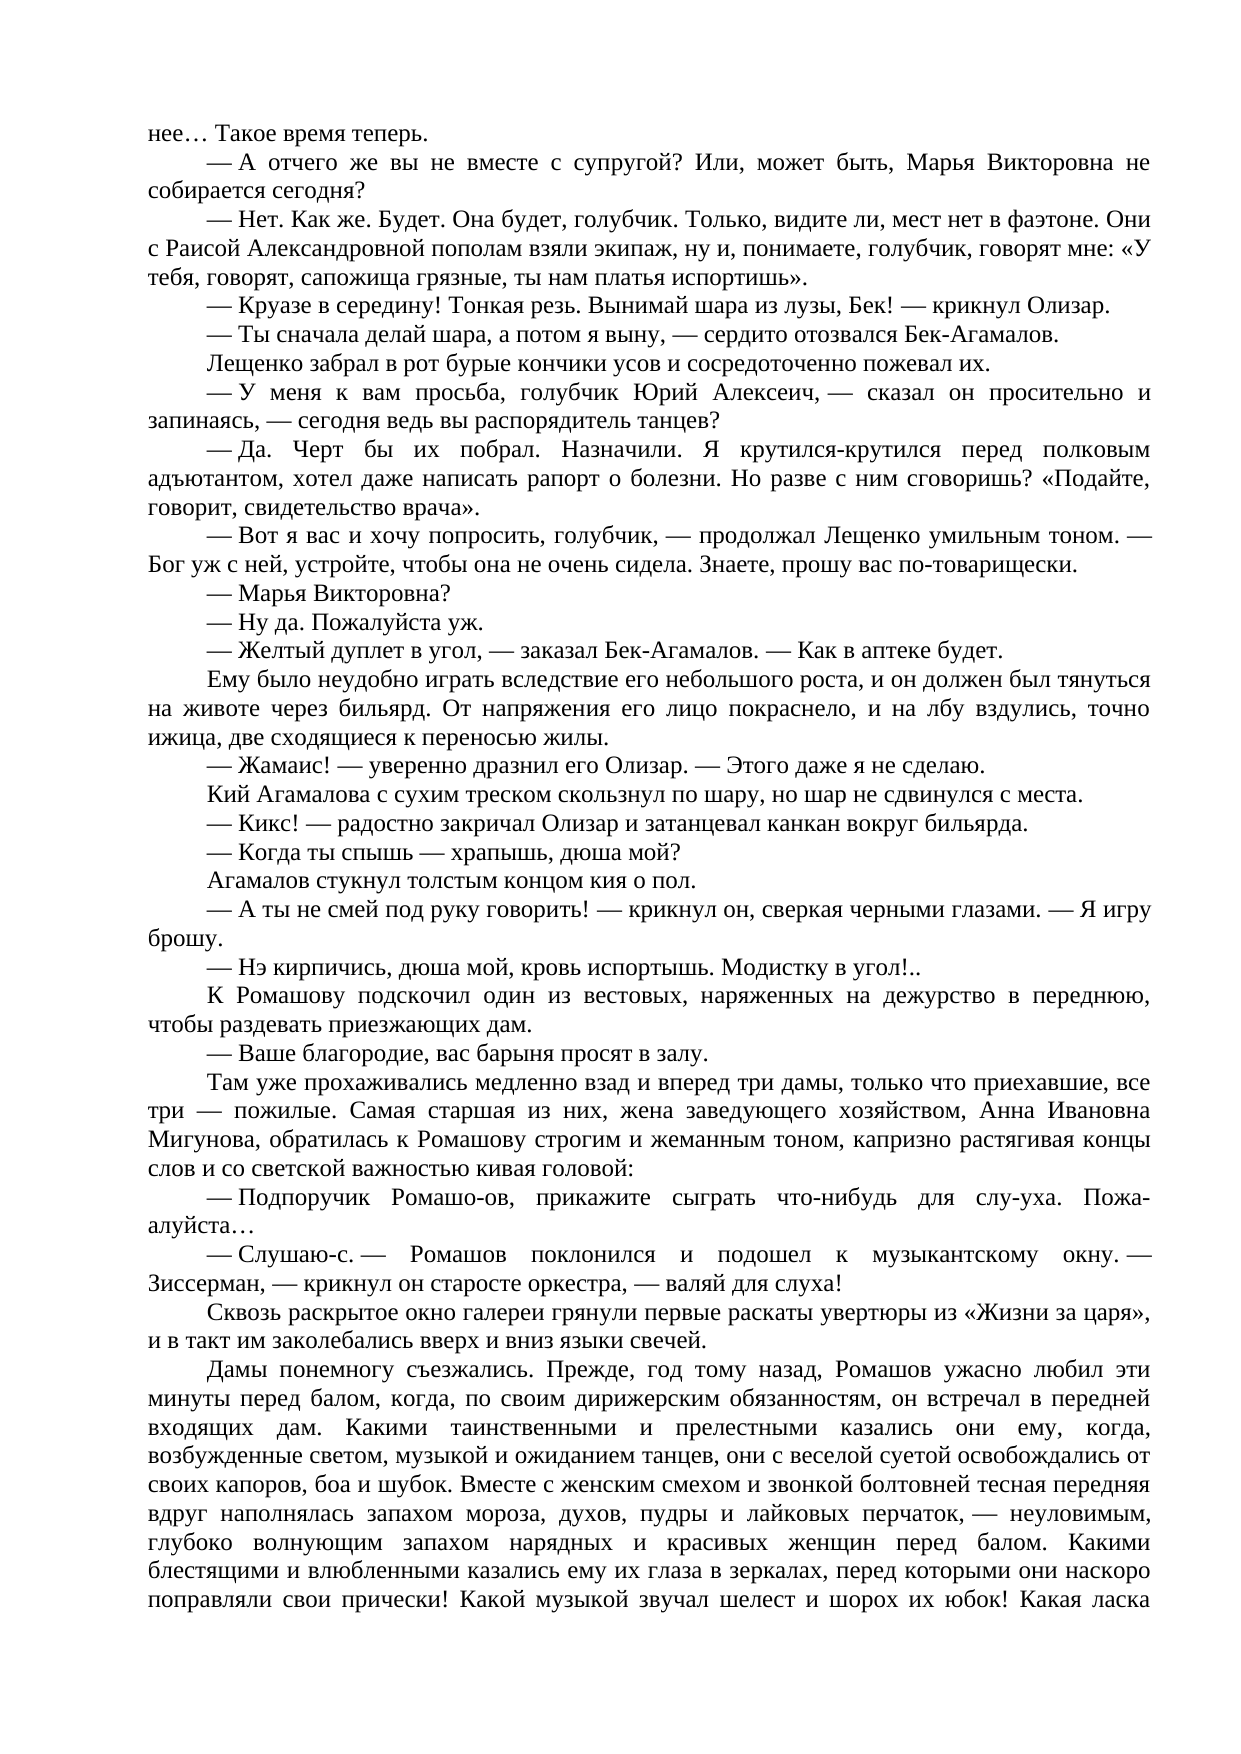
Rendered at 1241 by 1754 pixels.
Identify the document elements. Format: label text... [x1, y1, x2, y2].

text — Слушаю-с. — Ромашов поклонился и подошел к музыкантскому окну. — Зиссерман, — крикнул он старосте оркестра, — валяй для слуха! [148, 1239, 1152, 1297]
text — Ты сначала делай шара, а потом я выну, — сердито отозвался Бек-Агамалов. [148, 319, 1152, 348]
text нее… Такое время теперь. [148, 118, 1152, 147]
text — Подпоручик Ромашо-ов, прикажите сыграть что-нибудь для слу-уха. Пожа-алуйста… [148, 1182, 1152, 1239]
text Там уже прохаживались медленно взад и вперед три дамы, только что приехавшие, все три — пожилые. Самая старшая из них, жена заведующего хозяйством, Анна Ивановна Мигунова, обратилась к Ромашову строгим и жеманным тоном, капризно растягивая концы слов и со светской важностью кивая головой: [148, 1067, 1152, 1182]
text — Вот я вас и хочу попросить, голубчик, — продолжал Лещенко умильным тоном. — Бог уж с ней, устройте, чтобы она не очень сидела. Знаете, прошу вас по-товарищески. [148, 521, 1152, 578]
text — Кикс! — радостно закричал Олизар и затанцевал канкан вокруг бильярда. [148, 808, 1152, 837]
text — У меня к вам просьба, голубчик Юрий Алексеич, — сказал он просительно и запинаясь, — сегодня ведь вы распорядитель танцев? [148, 377, 1152, 434]
text — Нэ кирпичись, дюша мой, кровь испортышь. Модистку в угол!.. [148, 952, 1152, 981]
text — Марья Викторовна? [148, 578, 1152, 607]
text Ему было неудобно играть вследствие его небольшого роста, и он должен был тянуться на животе через бильярд. От напряжения его лицо покраснело, и на лбу вздулись, точно ижица, две сходящиеся к переносью жилы. [148, 664, 1152, 751]
text — Желтый дуплет в угол, — заказал Бек-Агамалов. — Как в аптеке будет. [148, 636, 1152, 664]
text — Нет. Как же. Будет. Она будет, голубчик. Только, видите ли, мест нет в фаэтоне. Они с Раисой Александровной пополам взяли экипаж, ну и, понимаете, голубчик, говорят мне: «У тебя, говорят, сапожища грязные, ты нам платья испортишь». [148, 204, 1152, 291]
text — Да. Черт бы их побрал. Назначили. Я крутился-крутился перед полковым адъютантом, хотел даже написать рапорт о болезни. Но разве с ним сговоришь? «Подайте, говорит, свидетельство врача». [148, 434, 1152, 521]
text — А отчего же вы не вместе с супругой? Или, может быть, Марья Викторовна не собирается сегодня? [148, 147, 1152, 204]
text — Жамаис! — уверенно дразнил его Олизар. — Этого даже я не сделаю. [148, 751, 1152, 779]
text Агамалов стукнул толстым концом кия о пол. [148, 866, 1152, 894]
text Кий Агамалова с сухим треском скользнул по шару, но шар не сдвинулся с места. [148, 779, 1152, 808]
text — А ты не смей под руку говорить! — крикнул он, сверкая черными глазами. — Я игру брошу. [148, 894, 1152, 952]
text — Когда ты спышь — храпышь, дюша мой? [148, 837, 1152, 866]
text — Круазе в середину! Тонкая резь. Вынимай шара из лузы, Бек! — крикнул Олизар. [148, 291, 1152, 319]
text Сквозь раскрытое окно галереи грянули первые раскаты увертюры из «Жизни за царя», и в такт им заколебались вверх и вниз языки свечей. [148, 1297, 1152, 1354]
text К Ромашову подскочил один из вестовых, наряженных на дежурство в переднюю, чтобы раздевать приезжающих дам. [148, 981, 1152, 1038]
text — Ваше благородие, вас барыня просят в залу. [148, 1038, 1152, 1067]
text Лещенко забрал в рот бурые кончики усов и сосредоточенно пожевал их. [148, 348, 1152, 377]
text — Ну да. Пожалуйста уж. [148, 607, 1152, 636]
text Дамы понемногу съезжались. Прежде, год тому назад, Ромашов ужасно любил эти минуты перед балом, когда, по своим дирижерским обязанностям, он встречал в передней входящих дам. Какими таинственными и прелестными казались они ему, когда, возбужденные светом, музыкой и ожиданием танцев, они с веселой суетой освобождались от своих капоров, боа и шубок. Вместе с женским смехом и звонкой болтовней тесная передняя вдруг наполнялась запахом мороза, духов, пудры и лайковых перчаток, — неуловимым, глубоко волнующим запахом нарядных и красивых женщин перед балом. Какими блестящими и влюбленными казались ему их глаза в зеркалах, перед которыми они наскоро поправляли свои прически! Какой музыкой звучал шелест и шорох их юбок! Какая ласка [148, 1354, 1152, 1613]
